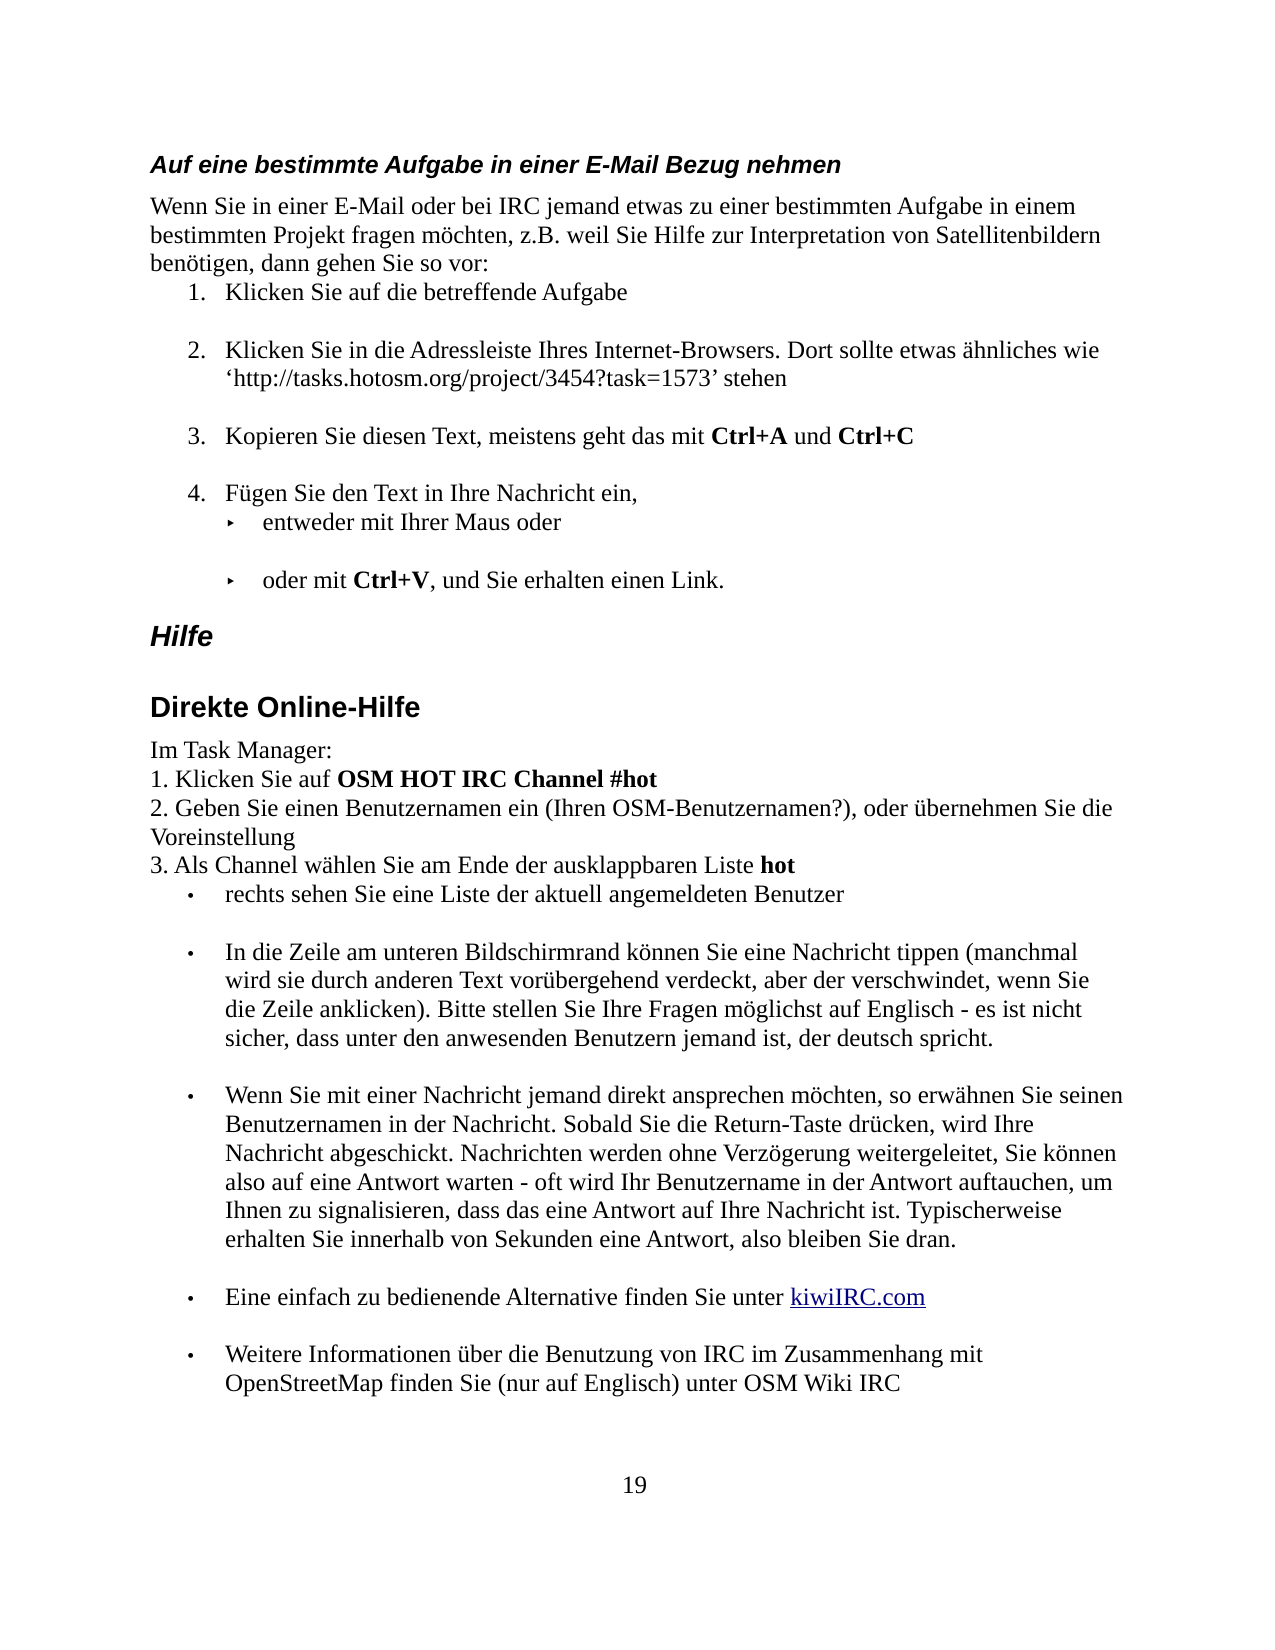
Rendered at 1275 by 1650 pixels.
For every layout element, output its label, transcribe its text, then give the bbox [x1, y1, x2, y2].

list Wenn Sie mit einer Nachricht jemand direkt ansprechen möchten, so erwähnen Sie seinen Benutzernamen in der Nachricht. Sobald Sie die Return-Taste drücken, wird Ihre Nachricht abgeschickt. Nachrichten werden ohne Verzögerung weitergeleitet, Sie können also auf eine Antwort warten - oft wird Ihr Benutzername in der Antwort auftauchen, um Ihnen zu signalisieren, dass das eine Antwort auf Ihre Nachricht ist. Typischerweise erhalten Sie innerhalb von Sekunden eine Antwort, also bleiben Sie dran. [187, 1081, 1125, 1282]
list In die Zeile am unteren Bildschirmrand können Sie eine Nachricht tippen (manchmal wird sie durch anderen Text vorübergehend verdeckt, aber der verschwindet, wenn Sie die Zeile anklicken). Bitte stellen Sie Ihre Fragen möglichst auf Englisch - es ist nicht sicher, dass unter den anwesenden Benutzern jemand ist, der deutsch spricht. [187, 937, 1125, 1081]
subtitle Direkte Online-Hilfe [150, 689, 1125, 723]
subtitle Auf eine bestimmte Aufgabe in einer E-Mail Bezug nehmen [150, 150, 1125, 178]
list Klicken Sie in die Adressleiste Ihres Internet-Browsers. Dort sollte etwas ähnliches wie ‘http://tasks.hotosm.org/project/3454?task=1573’ stehen [187, 335, 1125, 421]
list Kopieren Sie diesen Text, meistens geht das mit Ctrl+A und Ctrl+C [187, 421, 1125, 478]
list entweder mit Ihrer Maus oder [225, 507, 1125, 565]
list Fügen Sie den Text in Ihre Nachricht ein, [187, 478, 1125, 507]
text Im Task Manager: 1. Klicken Sie auf OSM HOT IRC Channel #hot 2. Geben Sie einen Benutzernamen ein (Ihren OSM-Benutzernamen?), oder übernehmen Sie die Voreinstellung 3. Als Channel wählen Sie am Ende der ausklappbaren Liste hot [150, 736, 1125, 879]
list oder mit Ctrl+V, und Sie erhalten einen Link. [225, 565, 1125, 593]
list Klicken Sie auf die betreffende Aufgabe [187, 277, 1125, 335]
list Weitere Informationen über die Benutzung von IRC im Zusammenhang mit OpenStreetMap finden Sie (nur auf Englisch) unter OSM Wiki IRC [187, 1339, 1125, 1426]
text Wenn Sie in einer E-Mail oder bei IRC jemand etwas zu einer bestimmten Aufgabe in einem bestimmten Projekt fragen möchten, z.B. weil Sie Hilfe zur Interpretation von Satellitenbildern benötigen, dann gehen Sie so vor: [150, 191, 1125, 277]
list rechts sehen Sie eine Liste der aktuell angemeldeten Benutzer [187, 879, 1125, 937]
list Eine einfach zu bedienende Alternative finden Sie unter kiwiIRC.com [187, 1282, 1125, 1339]
subtitle Hilfe [150, 618, 1125, 652]
